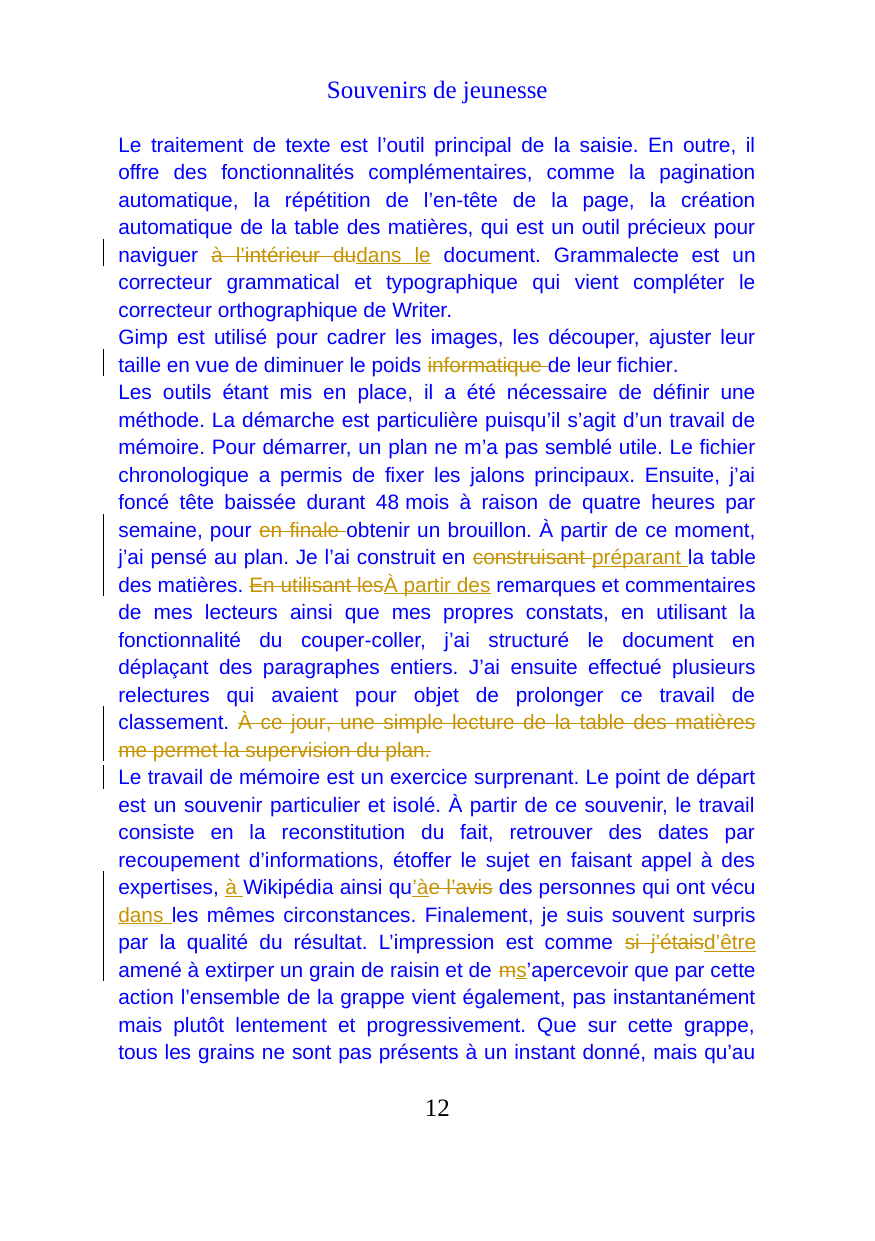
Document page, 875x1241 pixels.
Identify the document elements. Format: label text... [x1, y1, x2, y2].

text Le traitement de texte est l’outil principal de la saisie. En outre, il offre des fonctionnalités complémentaires, comme la pagination automatique, la répétition de l’en-tête de la page, la création automatique de la table des matières, qui est un outil précieux pour naviguer dans le document. Grammalecte est un correcteur grammatical et typographique qui vient compléter le correcteur orthographique de Writer. [118, 132, 756, 321]
text Les outils étant mis en place, il a été nécessaire de définir une méthode. La démarche est particulière puisqu’il s’agit d’un travail de mémoire. Pour démarrer, un plan ne m’a pas semblé utile. Le fichier chronologique a permis de fixer les jalons principaux. Ensuite, j’ai foncé tête baissée durant 48 mois à raison de quatre heures par semaine, pour obtenir un brouillon. À partir de ce moment, j’ai pensé au plan. Je l’ai construit en préparant la table des matières. À partir des remarques et commentaires de mes lecteurs ainsi que mes propres constats, en utilisant la fonctionnalité du couper-coller, j’ai structuré le document en déplaçant des paragraphes entiers. J’ai ensuite effectué plusieurs relectures qui avaient pour objet de prolonger ce travail de classement. Le travail de mémoire est un exercice surprenant. Le point de départ est un souvenir particulier et isolé. À partir de ce souvenir, le travail consiste en la reconstitution du fait, retrouver des dates par recoupement d’informations, étoffer le sujet en faisant appel à des expertises, à Wikipédia ainsi qu’à des personnes qui ont vécu dans les mêmes circonstances. Finalement, je suis souvent surpris par la qualité du résultat. L’impression est comme d’être amené à extirper un grain de raisin et de s’apercevoir que par cette action l’ensemble de la grappe vient également, pas instantanément mais plutôt lentement et progressivement. Que sur cette grappe, tous les grains ne sont pas présents à un instant donné, mais qu’au fil du temps et du travail de mémoire les grains manquants font leur apparition. Le temps consacré au travail de recherche, d’enquête, et de reconstitution est globalement plus important que le travail de rédaction. Il me semble que la reconstitution complète de ma vie soit possible avec toutefois une grande inconnue : combien de temps faudrait-il pour y parvenir ? [118, 380, 756, 761]
text Gimp est utilisé pour cadrer les images, les découper, ajuster leur taille en vue de diminuer le poids de leur fichier. [118, 325, 756, 376]
